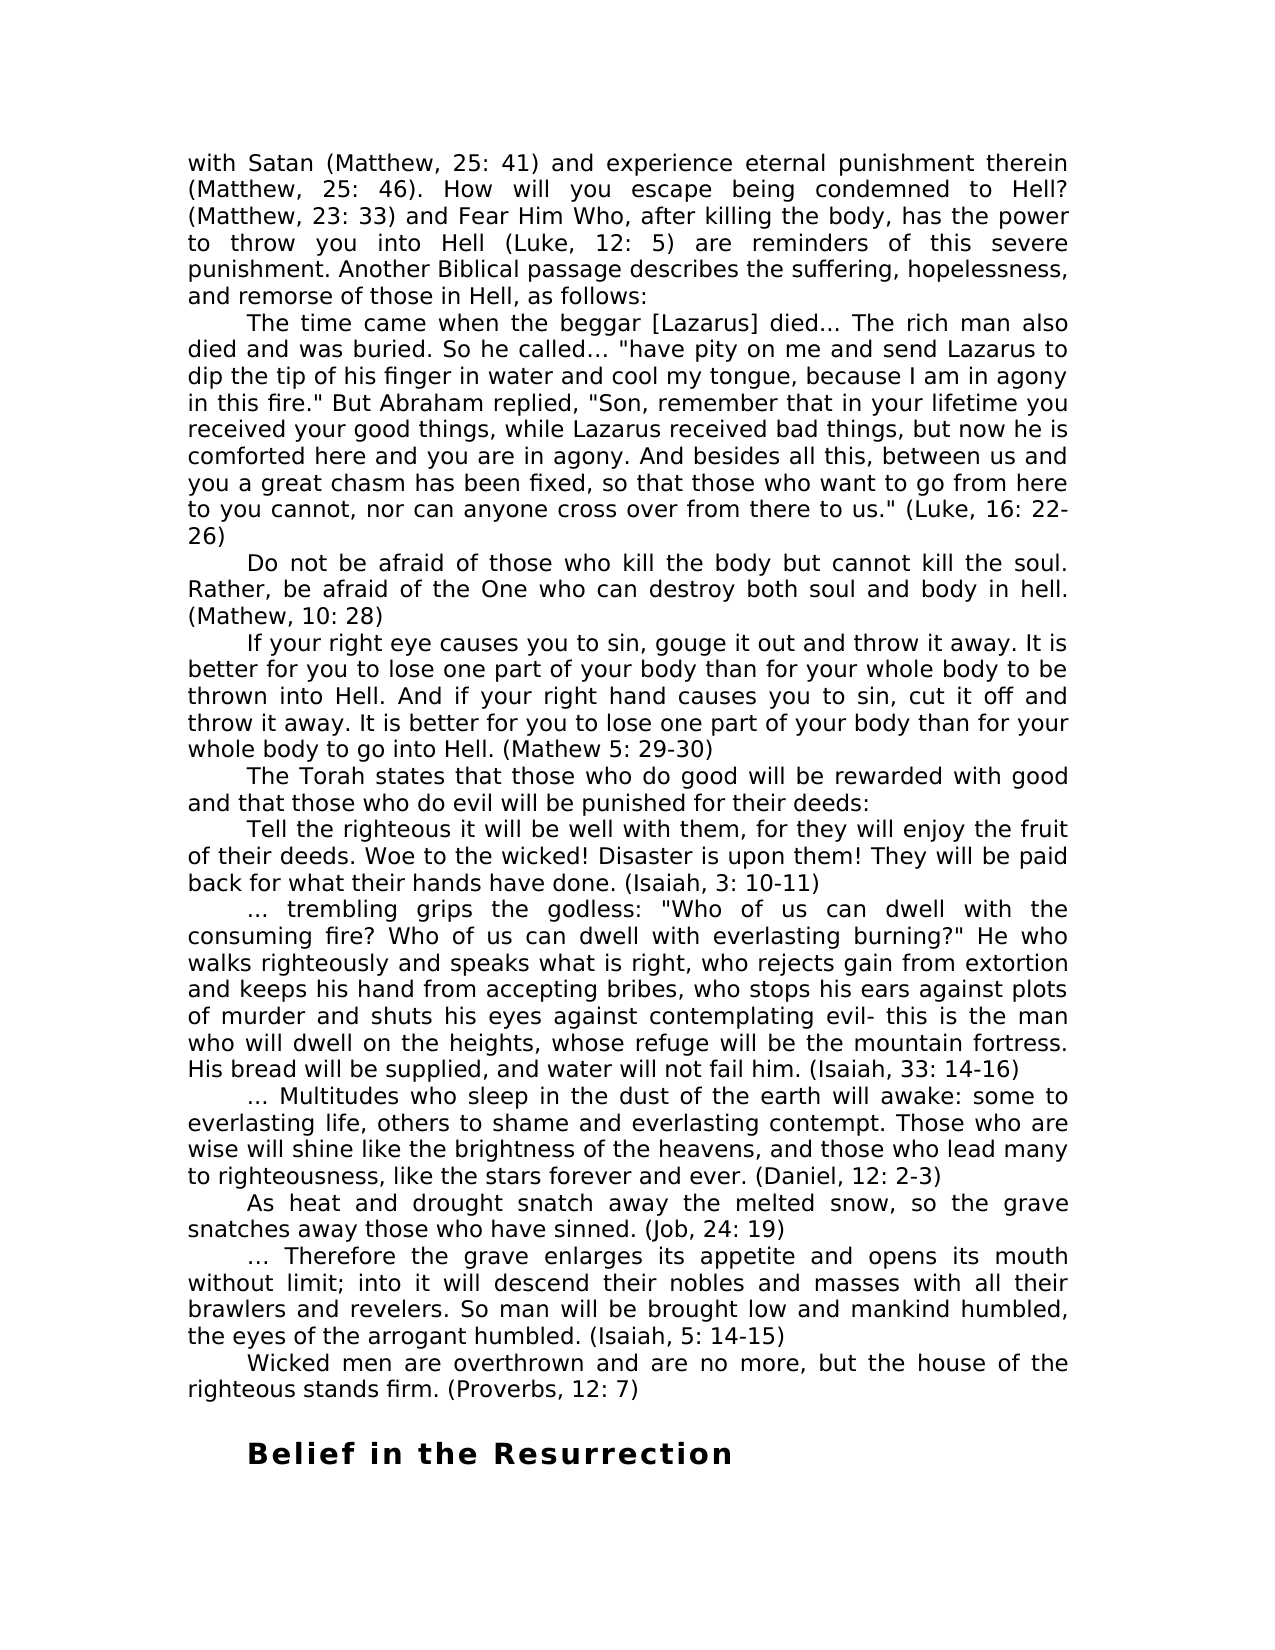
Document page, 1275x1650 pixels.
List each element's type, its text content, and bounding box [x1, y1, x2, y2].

text The Torah states that those who do good will be rewarded with good and that those who do evil will be punished for their deeds: [187, 763, 1070, 817]
text ... Multitudes who sleep in the dust of the earth will awake: some to everlasting life, others to shame and everlasting contempt. Those who are wise will shine like the brightness of the heavens, and those who lead many to righteousness, like the stars forever and ever. (Daniel, 12: 2-3) [187, 1083, 1070, 1190]
text As heat and drought snatch away the melted snow, so the grave snatches away those who have sinned. (Job, 24: 19) [187, 1190, 1070, 1243]
text The time came when the beggar [Lazarus] died... The rich man also died and was buried. So he called… "have pity on me and send Lazarus to dip the tip of his finger in water and cool my tongue, because I am in agony in this fire." But Abraham replied, "Son, remember that in your lifetime you received your good things, while Lazarus received bad things, but now he is comforted here and you are in agony. And besides all this, between us and you a great chasm has been fixed, so that those who want to go from here to you cannot, nor can anyone cross over from there to us." (Luke, 16: 22-26) [187, 310, 1070, 550]
text If your right eye causes you to sin, gouge it out and throw it away. It is better for you to lose one part of your body than for your whole body to be thrown into Hell. And if your right hand causes you to sin, cut it off and throw it away. It is better for you to lose one part of your body than for your whole body to go into Hell. (Mathew 5: 29-30) [187, 630, 1070, 763]
text … Therefore the grave enlarges its appetite and opens its mouth without limit; into it will descend their nobles and masses with all their brawlers and revelers. So man will be brought low and mankind humbled, the eyes of the arrogant humbled. (Isaiah, 5: 14-15) [187, 1243, 1070, 1350]
text Tell the righteous it will be well with them, for they will enjoy the fruit of their deeds. Woe to the wicked! Disaster is upon them! They will be paid back for what their hands have done. (Isaiah, 3: 10-11) [187, 817, 1070, 897]
text with Satan (Matthew, 25: 41) and experience eternal punishment therein (Matthew, 25: 46). How will you escape being condemned to Hell? (Matthew, 23: 33) and Fear Him Who, after killing the body, has the power to throw you into Hell (Luke, 12: 5) are reminders of this severe punishment. Another Biblical passage describes the suffering, hopelessness, and remorse of those in Hell, as follows: [187, 150, 1070, 310]
text Wicked men are overthrown and are no more, but the house of the righteous stands firm. (Proverbs, 12: 7) [187, 1350, 1070, 1403]
text ... trembling grips the godless: "Who of us can dwell with the consuming fire? Who of us can dwell with everlasting burning?" He who walks righteously and speaks what is right, who rejects gain from extortion and keeps his hand from accepting bribes, who stops his ears against plots of murder and shuts his eyes against contemplating evil- this is the man who will dwell on the heights, whose refuge will be the mountain fortress. His bread will be supplied, and water will not fail him. (Isaiah, 33: 14-16) [187, 897, 1070, 1083]
text Do not be afraid of those who kill the body but cannot kill the soul. Rather, be afraid of the One who can destroy both soul and body in hell. (Mathew, 10: 28) [187, 550, 1070, 630]
text Belief in the Resurrection [187, 1437, 1070, 1471]
